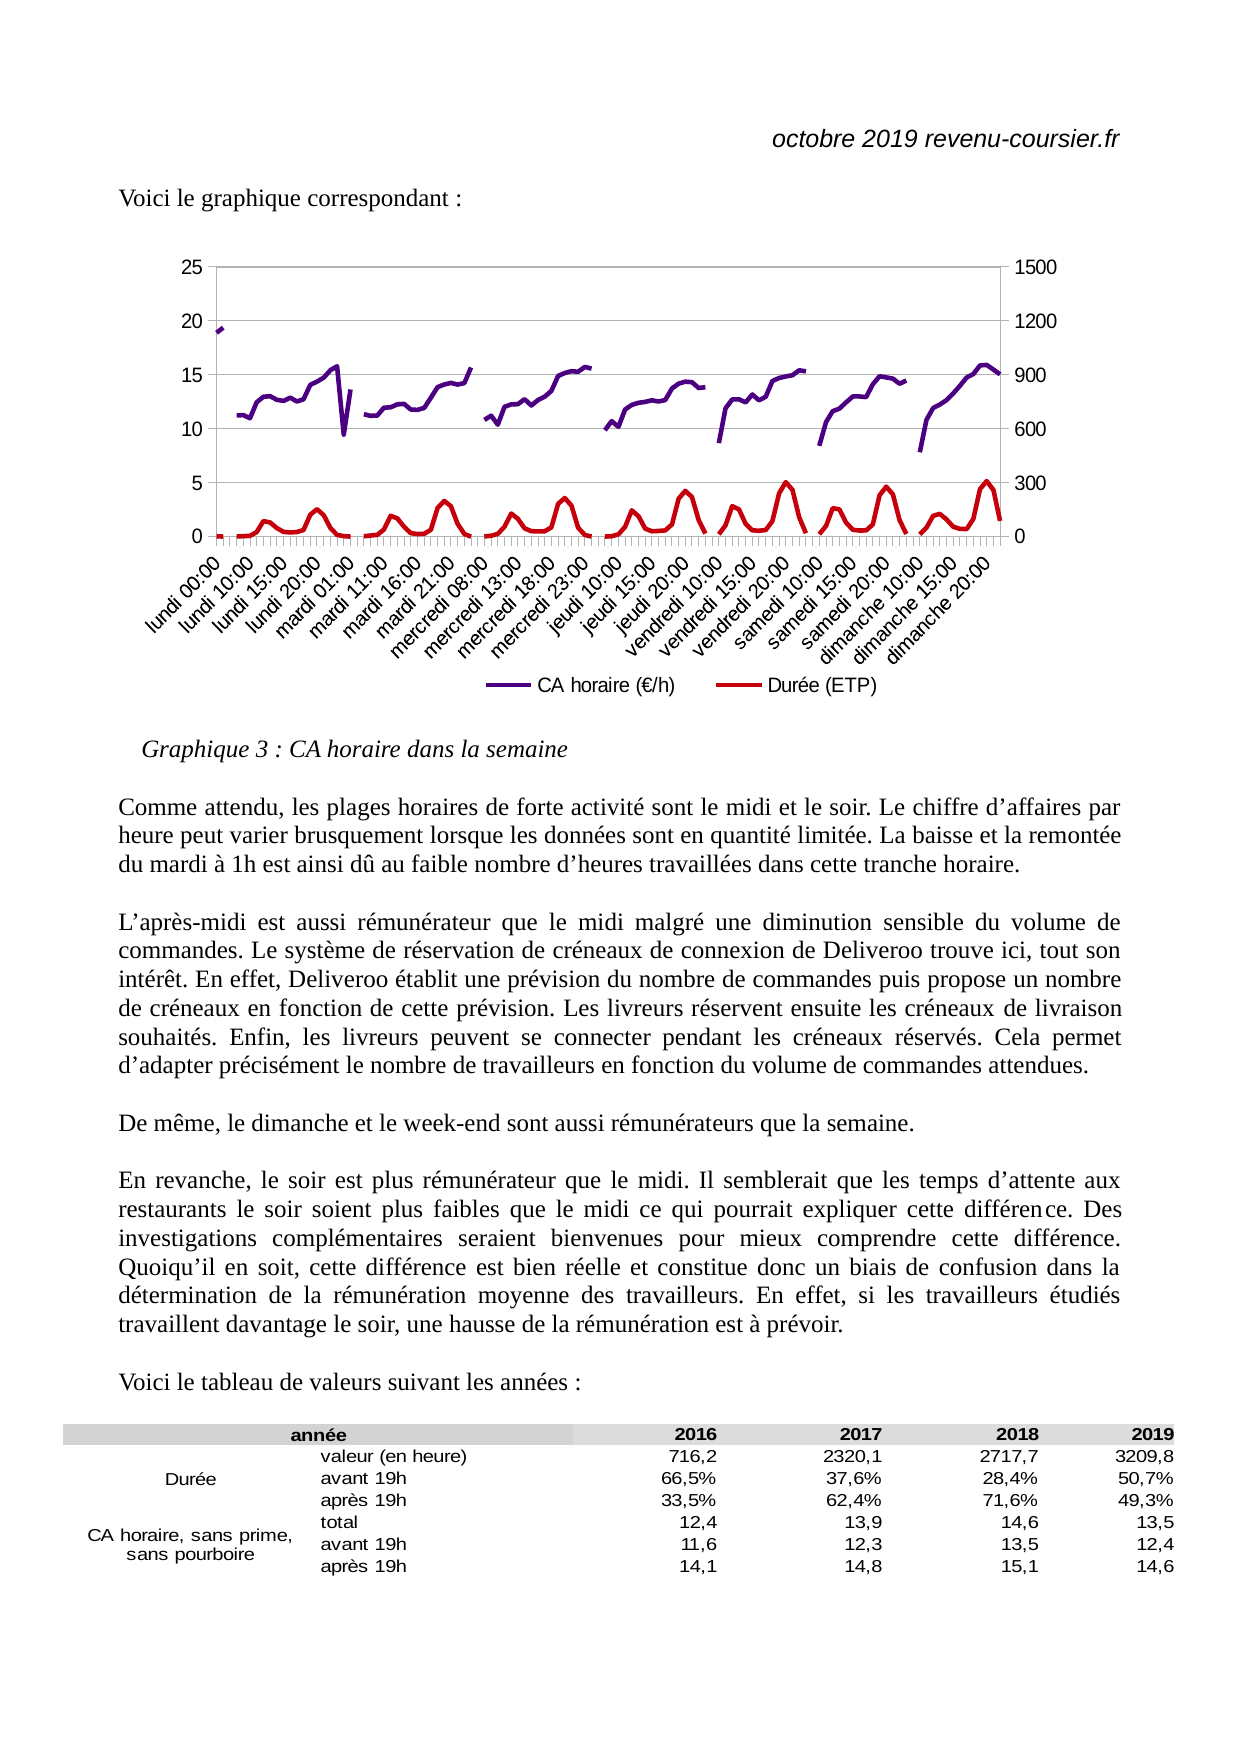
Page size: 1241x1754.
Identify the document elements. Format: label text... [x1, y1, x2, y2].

text L’après-midi est aussi rémunérateur que le midi malgré une diminution sensible du volume de commandes. Le système de réservation de créneaux de connexion de Deliveroo trouve ici, tout son intérêt. En effet, Deliveroo établit une prévision du nombre de commandes puis propose un nombre de créneaux en fonction de cette prévision. Les livreurs réservent ensuite les créneaux de livraison souhaités. Enfin, les livreurs peuvent se connecter pendant les créneaux réservés. Cela permet d’adapter précisément le nombre de travailleurs en fonction du volume de commandes attendues. [118, 907, 1122, 1079]
text Voici le tableau de valeurs suivant les années : [118, 1367, 1122, 1396]
text De même, le dimanche et le week-end sont aussi rémunérateurs que la semaine. [118, 1108, 1122, 1137]
text Comme attendu, les plages horaires de forte activité sont le midi et le soir. Le chiffre d’affaires par heure peut varier brusquement lorsque les données sont en quantité limitée. La baisse et la remontée du mardi à 1h est ainsi dû au faible nombre d’heures travaillées dans cette tranche horaire. [118, 792, 1122, 878]
text En revanche, le soir est plus rémunérateur que le midi. Il semblerait que les temps d’attente aux restaurants le soir soient plus faibles que le midi ce qui pourrait expliquer cette différence. Des investigations complémentaires seraient bienvenues pour mieux comprendre cette différence. Quoiqu’il en soit, cette différence est bien réelle et constitue donc un biais de confusion dans la détermination de la rémunération moyenne des travailleurs. En effet, si les travailleurs étudiés travaillent davantage le soir, une hausse de la rémunération est à prévoir. [118, 1166, 1122, 1338]
text Graphique 3 : CA horaire dans la semaine [141, 734, 1099, 763]
text Voici le graphique correspondant : [118, 183, 1122, 211]
